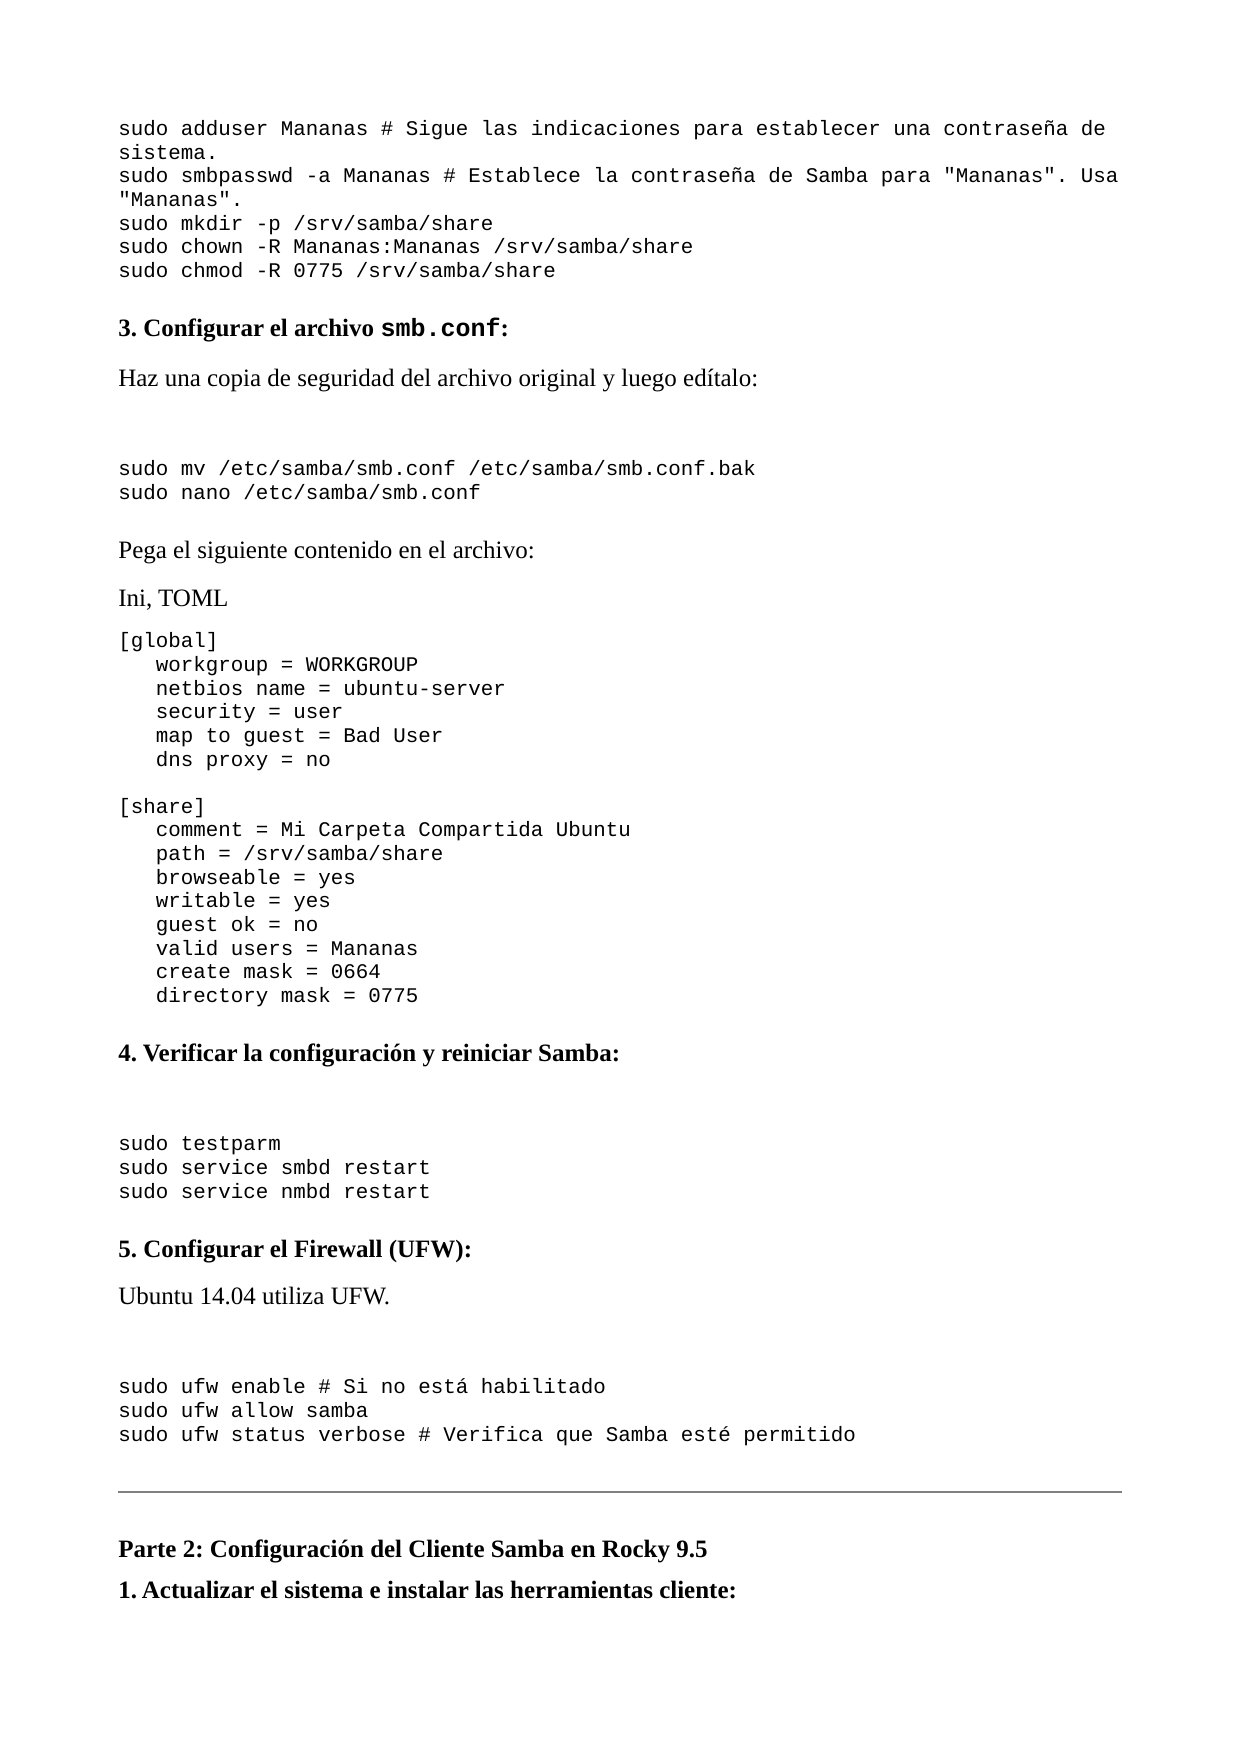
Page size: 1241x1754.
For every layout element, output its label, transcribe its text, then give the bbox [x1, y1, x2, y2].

text map to guest = Bad User [118, 725, 1122, 748]
text 5. Configurar el Firewall (UFW): [118, 1234, 1122, 1262]
text create mask = 0664 [118, 961, 1122, 985]
text sudo ufw status verbose # Verifica que Samba esté permitido [118, 1424, 1122, 1447]
text Ubuntu 14.04 utiliza UFW. [118, 1281, 1122, 1310]
text sudo chown -R Mananas:Mananas /srv/samba/share [118, 236, 1122, 260]
text writable = yes [118, 890, 1122, 914]
text dns proxy = no [118, 748, 1122, 772]
text directory mask = 0775 [118, 985, 1122, 1009]
text 1. Actualizar el sistema e instalar las herramientas cliente: [118, 1575, 1122, 1604]
text sudo chmod -R 0775 /srv/samba/share [118, 260, 1122, 284]
text valid users = Mananas [118, 938, 1122, 961]
text sudo mkdir -p /srv/samba/share [118, 213, 1122, 236]
text sudo mv /etc/samba/smb.conf /etc/samba/smb.conf.bak [118, 458, 1122, 482]
text guest ok = no [118, 914, 1122, 938]
text Ini, TOML [118, 583, 1122, 611]
text security = user [118, 701, 1122, 725]
text sudo service smbd restart [118, 1157, 1122, 1181]
text workgroup = WORKGROUP [118, 654, 1122, 678]
text [share] [118, 796, 1122, 819]
text 3. Configurar el archivo smb.conf: [118, 313, 1122, 344]
text path = /srv/samba/share [118, 843, 1122, 867]
text sudo smbpasswd -a Mananas # Establece la contraseña de Samba para "Mananas". Usa "Mananas". [118, 165, 1122, 213]
text netbios name = ubuntu-server [118, 678, 1122, 701]
text comment = Mi Carpeta Compartida Ubuntu [118, 819, 1122, 843]
text sudo ufw allow samba [118, 1400, 1122, 1424]
text sudo service nmbd restart [118, 1181, 1122, 1204]
text sudo adduser Mananas # Sigue las indicaciones para establecer una contraseña de sistema. [118, 118, 1122, 165]
subtitle Parte 2: Configuración del Cliente Samba en Rocky 9.5 [118, 1534, 1122, 1562]
text [global] [118, 630, 1122, 654]
text browseable = yes [118, 867, 1122, 890]
text Haz una copia de seguridad del archivo original y luego edítalo: [118, 363, 1122, 392]
text sudo testparm [118, 1133, 1122, 1157]
text 4. Verificar la configuración y reiniciar Samba: [118, 1038, 1122, 1067]
text Pega el siguiente contenido en el archivo: [118, 535, 1122, 564]
text sudo nano /etc/samba/smb.conf [118, 482, 1122, 506]
text sudo ufw enable # Si no está habilitado [118, 1377, 1122, 1400]
